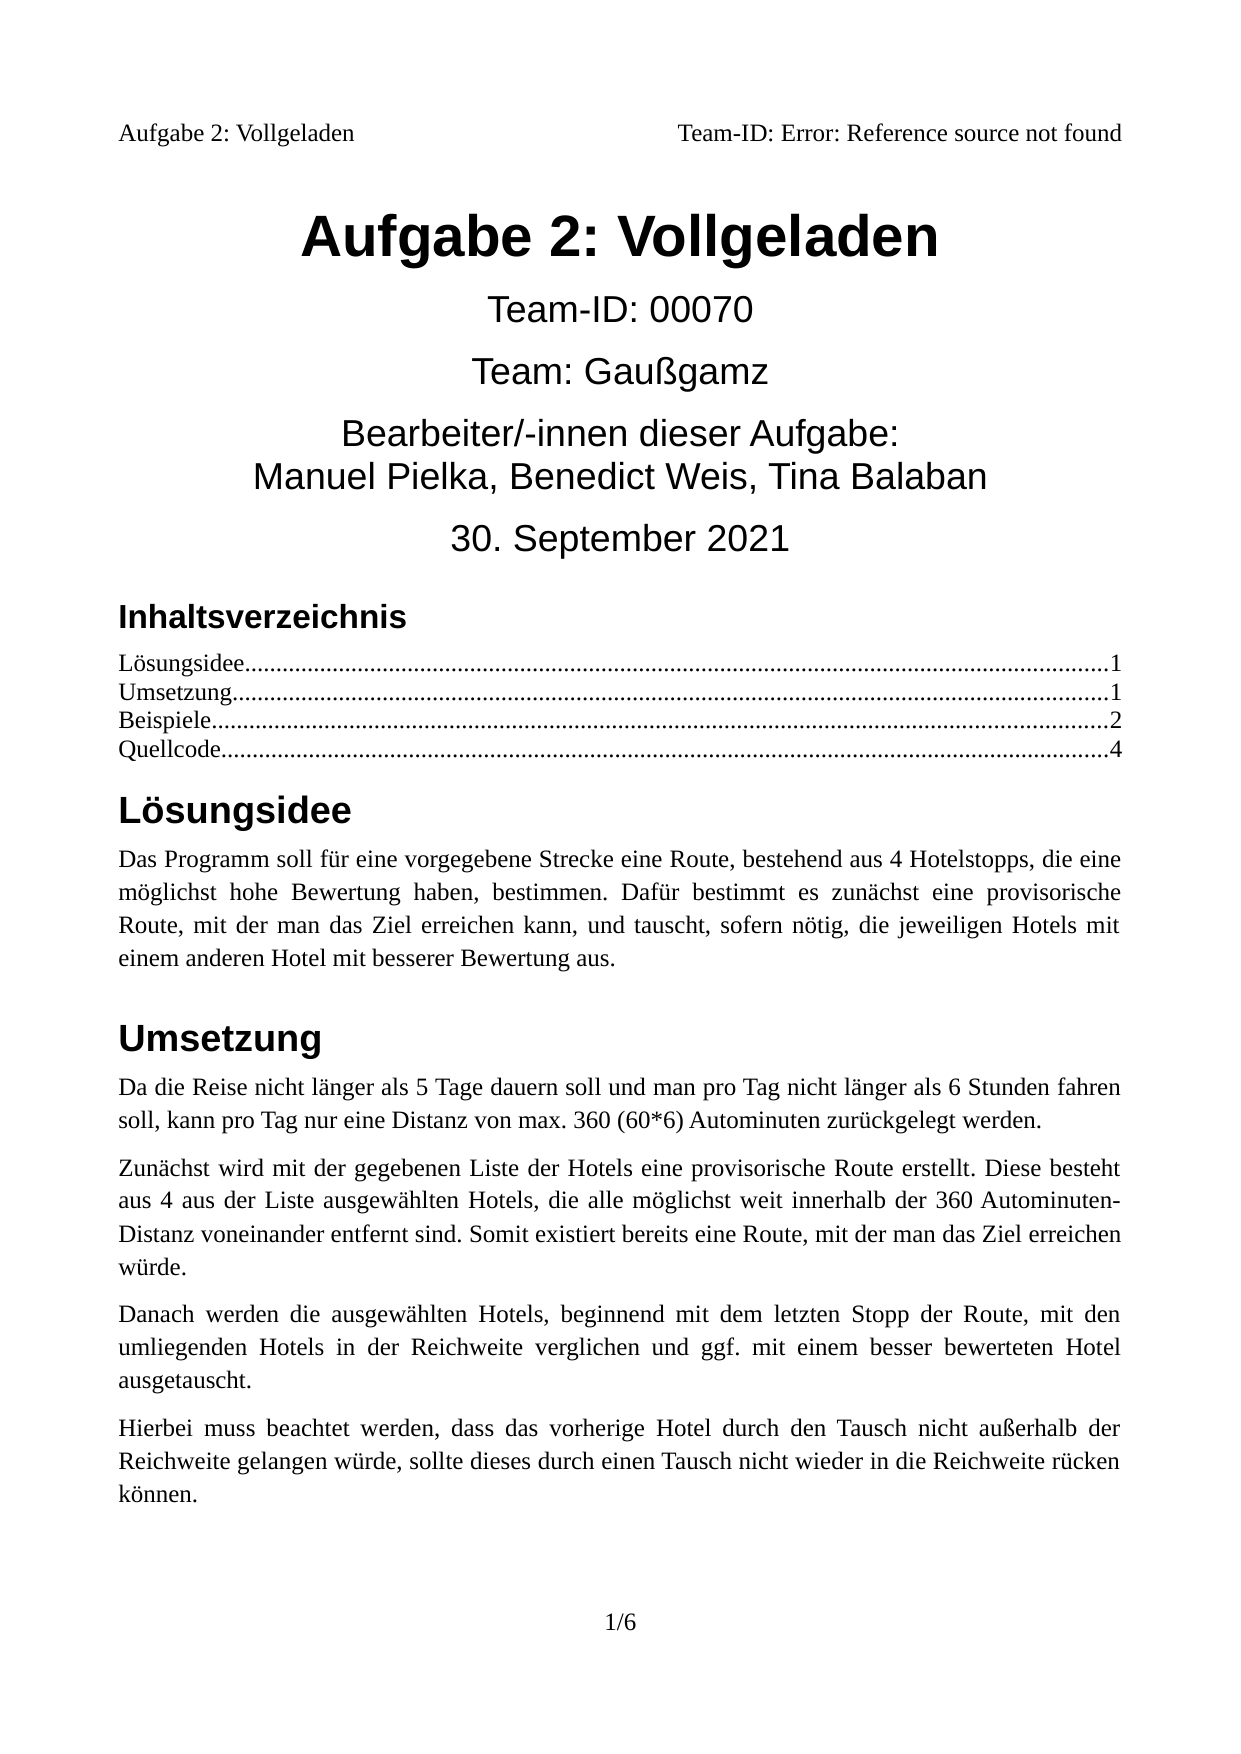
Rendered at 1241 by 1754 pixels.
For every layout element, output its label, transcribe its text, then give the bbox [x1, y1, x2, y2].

text Danach werden die ausgewählten Hotels, beginnend mit dem letzten Stopp der Route, mit den umliegenden Hotels in der Reichweite verglichen und ggf. mit einem besser bewerteten Hotel ausgetauscht. [118, 1299, 1122, 1394]
subtitle Lösungsidee [118, 788, 1122, 832]
subtitle 30. September 2021 [118, 516, 1122, 559]
subtitle Bearbeiter/-innen dieser Aufgabe: Manuel Pielka, Benedict Weis, Tina Balaban [118, 411, 1122, 498]
text Hierbei muss beachtet werden, dass das vorherige Hotel durch den Tausch nicht außerhalb der Reichweite gelangen würde, sollte dieses durch einen Tausch nicht wieder in die Reichweite rücken können. [118, 1413, 1122, 1508]
text Umsetzung 1 [118, 677, 1122, 706]
subtitle Umsetzung [118, 1016, 1122, 1059]
text Zunächst wird mit der gegebenen Liste der Hotels eine provisorische Route erstellt. Diese besteht aus 4 aus der Liste ausgewählten Hotels, die alle möglichst weit innerhalb der 360 Autominuten-Distanz voneinander entfernt sind. Somit existiert bereits eine Route, mit der man das Ziel erreichen würde. [118, 1153, 1122, 1280]
subtitle Team-ID: 00070 [118, 288, 1122, 331]
text Da die Reise nicht länger als 5 Tage dauern soll und man pro Tag nicht länger als 6 Stunden fahren soll, kann pro Tag nur eine Distanz von max. 360 (60*6) Autominuten zurückgelegt werden. [118, 1072, 1122, 1134]
text Das Programm soll für eine vorgegebene Strecke eine Route, bestehend aus 4 Hotelstopps, die eine möglichst hohe Bewertung haben, bestimmen. Dafür bestimmt es zunächst eine provisorische Route, mit der man das Ziel erreichen kann, und tauscht, sofern nötig, die jeweiligen Hotels mit einem anderen Hotel mit besserer Bewertung aus. [118, 844, 1122, 972]
subtitle Team: Gaußgamz [118, 349, 1122, 393]
text Lösungsidee 1 [118, 648, 1122, 677]
subtitle Inhaltsverzeichnis [118, 597, 1122, 636]
text Beispiele 2 [118, 706, 1122, 734]
title Aufgabe 2: Vollgeladen [118, 202, 1122, 269]
text Quellcode 4 [118, 734, 1122, 763]
